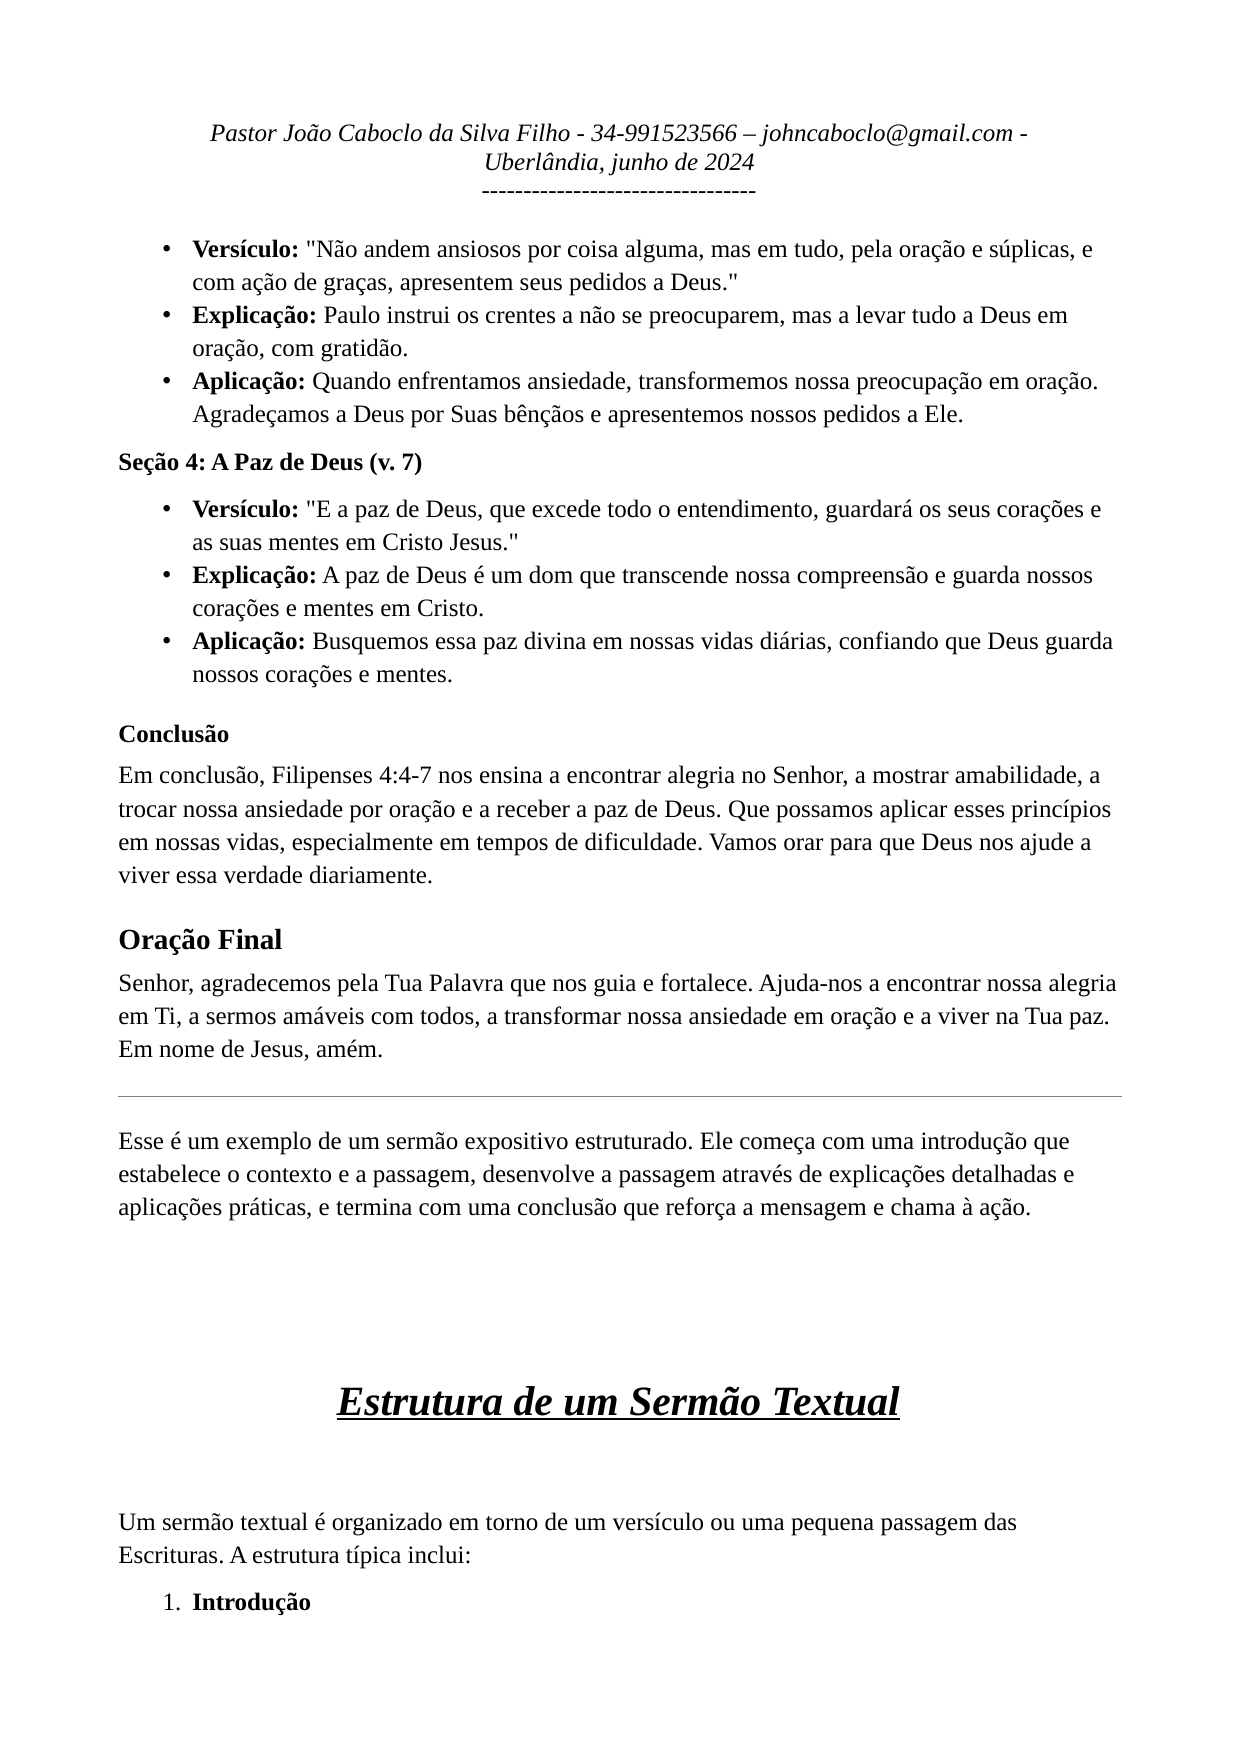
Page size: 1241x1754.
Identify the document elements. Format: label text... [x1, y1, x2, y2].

list Aplicação: Busquemos essa paz divina em nossas vidas diárias, confiando que Deus guarda nossos corações e mentes. [162, 626, 1122, 688]
text Seção 4: A Paz de Deus (v. 7) [118, 447, 1122, 475]
list Introdução [162, 1587, 1122, 1616]
subtitle Estrutura de um Sermão Textual [118, 1377, 1122, 1424]
text Em conclusão, Filipenses 4:4-7 nos ensina a encontrar alegria no Senhor, a mostrar amabilidade, a trocar nossa ansiedade por oração e a receber a paz de Deus. Que possamos aplicar esses princípios em nossas vidas, especialmente em tempos de dificuldade. Vamos orar para que Deus nos ajude a viver essa verdade diariamente. [118, 761, 1122, 888]
list Versículo: "E a paz de Deus, que excede todo o entendimento, guardará os seus corações e as suas mentes em Cristo Jesus." [162, 494, 1122, 556]
list Explicação: Paulo instrui os crentes a não se preocuparem, mas a levar tudo a Deus em oração, com gratidão. [162, 300, 1122, 362]
list Versículo: "Não andem ansiosos por coisa alguma, mas em tudo, pela oração e súplicas, e com ação de graças, apresentem seus pedidos a Deus." [162, 234, 1122, 296]
text Um sermão textual é organizado em torno de um versículo ou uma pequena passagem das Escrituras. A estrutura típica inclui: [118, 1507, 1122, 1568]
subtitle Oração Final [118, 922, 1122, 955]
subtitle Conclusão [118, 719, 1122, 748]
text Esse é um exemplo de um sermão expositivo estruturado. Ele começa com uma introdução que estabelece o contexto e a passagem, desenvolve a passagem através de explicações detalhadas e aplicações práticas, e termina com uma conclusão que reforça a mensagem e chama à ação. [118, 1126, 1122, 1221]
list Aplicação: Quando enfrentamos ansiedade, transformemos nossa preocupação em oração. Agradeçamos a Deus por Suas bênçãos e apresentemos nossos pedidos a Ele. [162, 366, 1122, 428]
text Senhor, agradecemos pela Tua Palavra que nos guia e fortalece. Ajuda-nos a encontrar nossa alegria em Ti, a sermos amáveis com todos, a transformar nossa ansiedade em oração e a viver na Tua paz. Em nome de Jesus, amém. [118, 968, 1122, 1063]
list Explicação: A paz de Deus é um dom que transcende nossa compreensão e guarda nossos corações e mentes em Cristo. [162, 560, 1122, 622]
